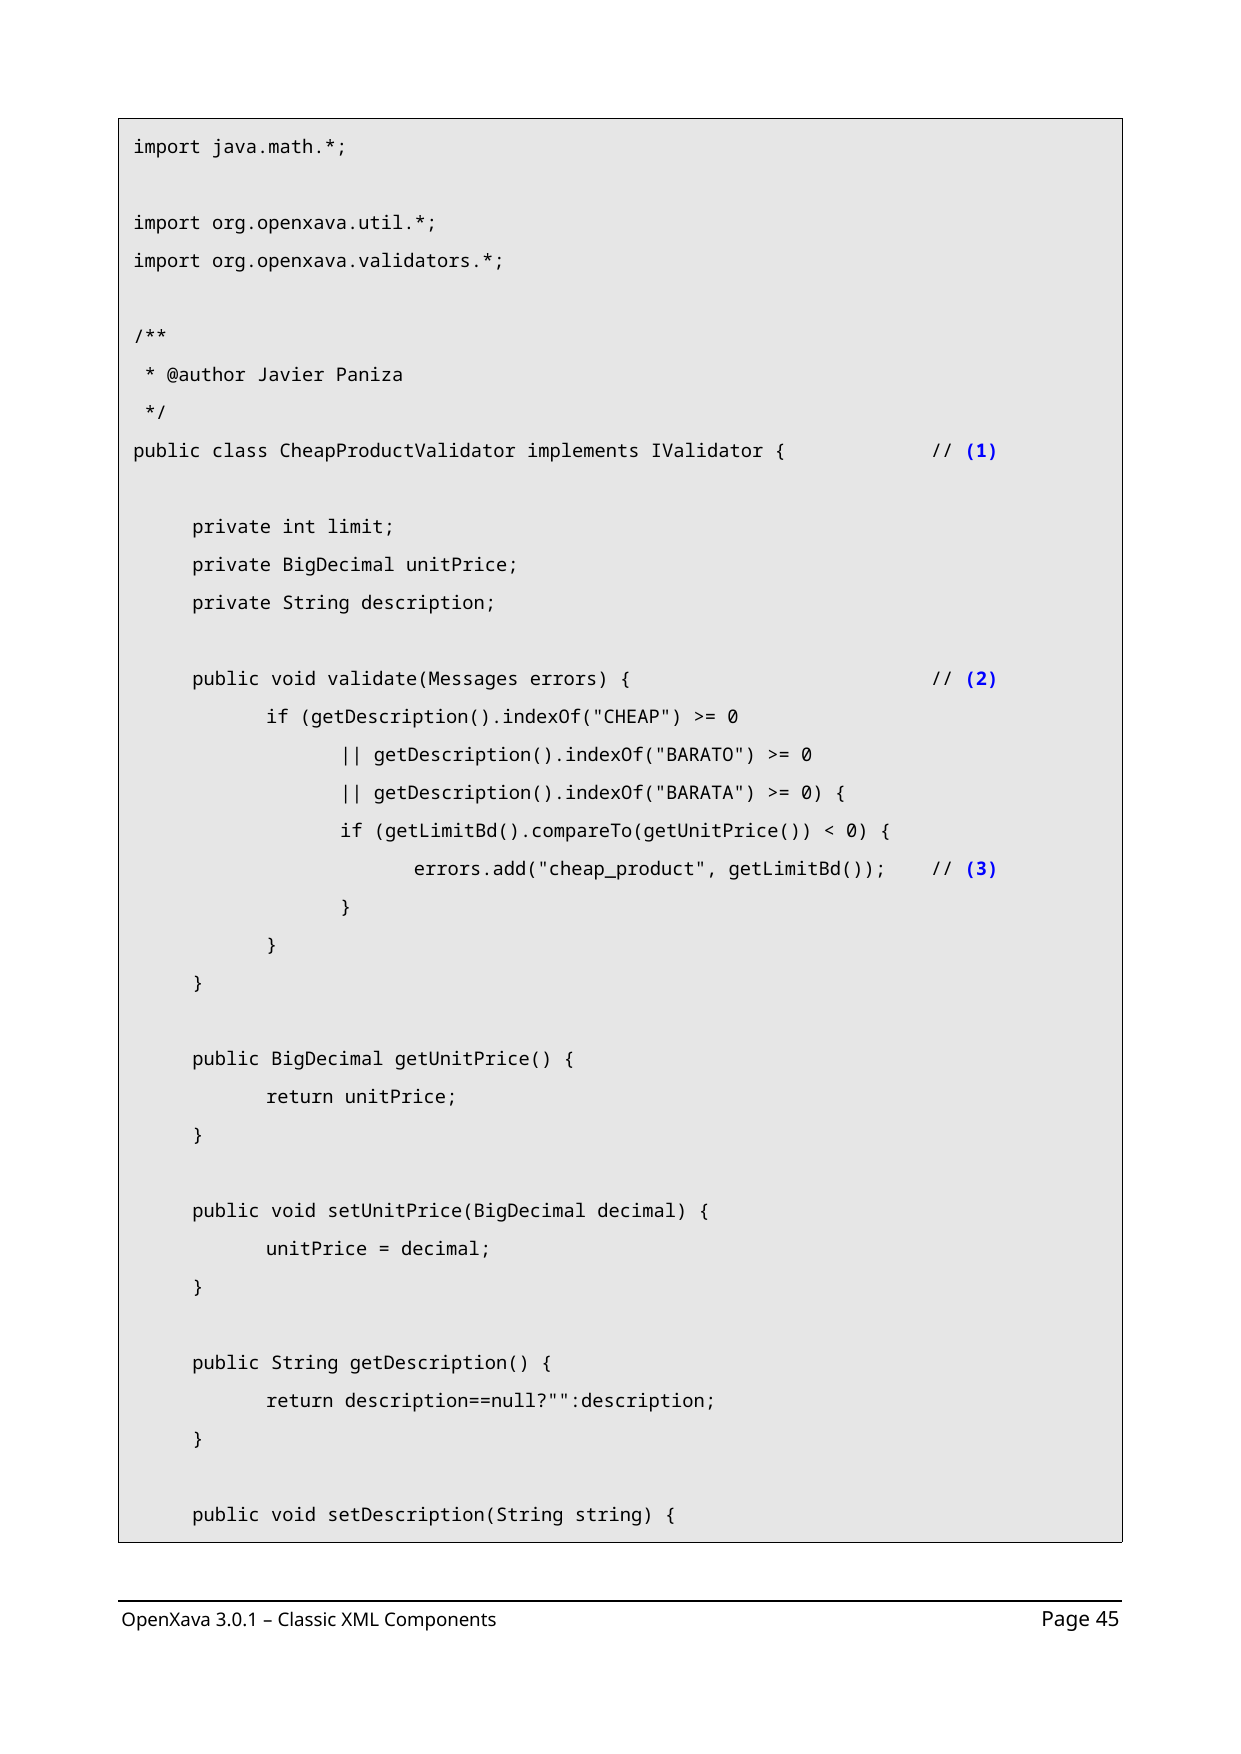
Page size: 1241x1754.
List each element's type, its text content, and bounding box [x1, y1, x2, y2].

text unitPrice = decimal; [119, 1221, 1122, 1259]
text public void setUnitPrice(BigDecimal decimal) { [119, 1183, 1122, 1221]
text public class CheapProductValidator implements IValidator { // (1) [119, 422, 1122, 460]
text } [119, 954, 1122, 993]
text errors.add("cheap_product", getLimitBd()); // (3) [119, 841, 1122, 878]
text } [119, 1411, 1122, 1449]
text public BigDecimal getUnitPrice() { [119, 1031, 1122, 1069]
text private BigDecimal unitPrice; [119, 536, 1122, 574]
text if (getDescription().indexOf("CHEAP") >= 0 [119, 688, 1122, 726]
text import org.openxava.validators.*; [119, 232, 1122, 270]
text public void setDescription(String string) { [119, 1487, 1122, 1542]
text /** [119, 308, 1122, 346]
text private String description; [119, 574, 1122, 612]
text || getDescription().indexOf("BARATO") >= 0 [119, 726, 1122, 764]
text return description==null?"":description; [119, 1373, 1122, 1411]
text } [119, 1259, 1122, 1297]
text } [119, 878, 1122, 917]
text || getDescription().indexOf("BARATA") >= 0) { [119, 764, 1122, 802]
text } [119, 917, 1122, 954]
text return unitPrice; [119, 1069, 1122, 1107]
text public void validate(Messages errors) { // (2) [119, 650, 1122, 688]
text import org.openxava.util.*; [119, 194, 1122, 232]
text if (getLimitBd().compareTo(getUnitPrice()) < 0) { [119, 802, 1122, 841]
text private int limit; [119, 498, 1122, 536]
text */ [119, 384, 1122, 422]
text public String getDescription() { [119, 1335, 1122, 1373]
text } [119, 1107, 1122, 1145]
text * @author Javier Paniza [119, 346, 1122, 384]
text import java.math.*; [119, 119, 1122, 156]
